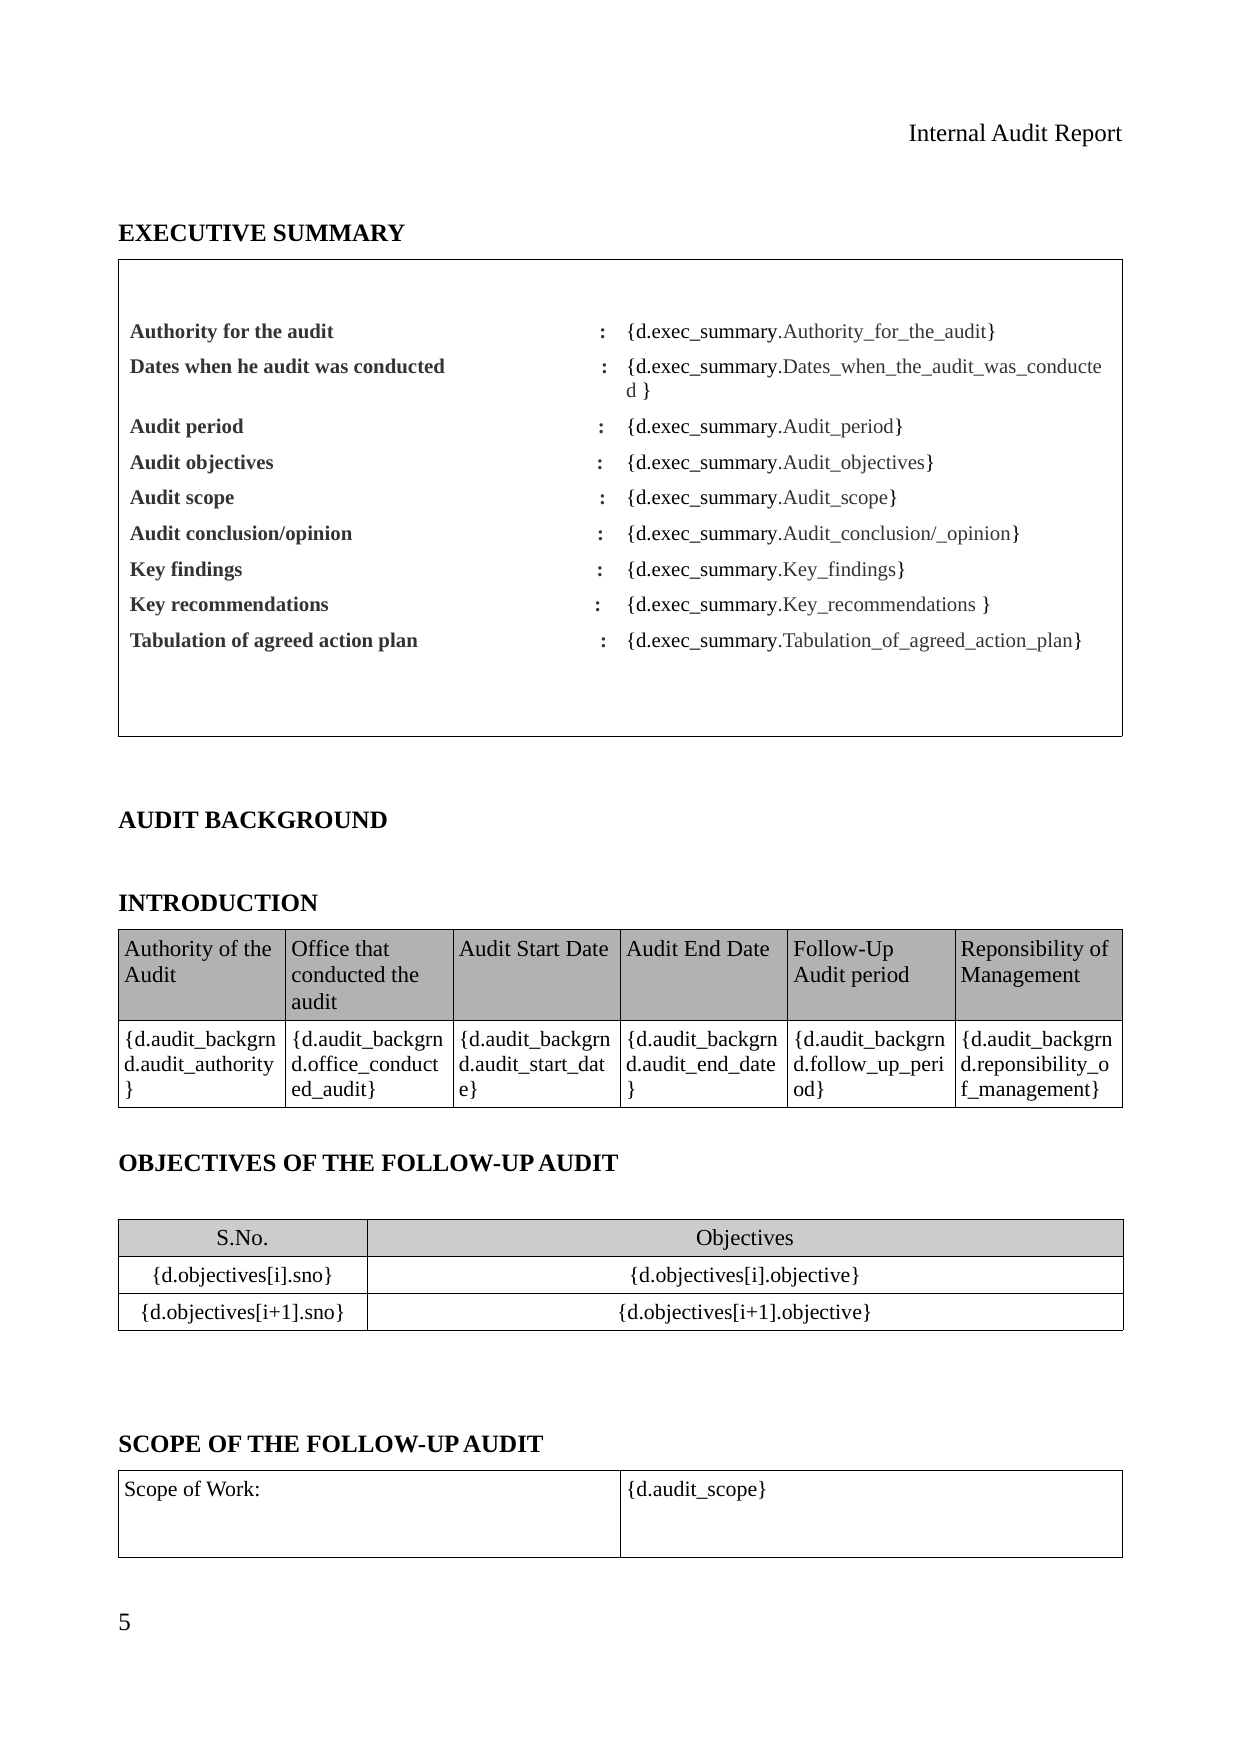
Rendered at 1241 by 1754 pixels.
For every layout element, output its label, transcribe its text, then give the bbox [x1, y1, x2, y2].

table_header [119, 260, 1122, 736]
table_cell {d.exec_summary.Dates_when_the_audit_was_conducted } [621, 350, 1116, 408]
table_cell Key recommendations : [125, 587, 620, 622]
table_header {d.audit_scope} [621, 1471, 1122, 1557]
subtitle SCOPE OF THE FOLLOW-UP AUDIT [118, 1429, 1122, 1458]
table_header Follow-Up Audit period [788, 930, 955, 1020]
table_cell {d.exec_summary.Audit_period} [621, 409, 1116, 444]
table_cell {d.audit_backgrnd.follow_up_period} [788, 1021, 955, 1107]
table_cell {d.exec_summary.Tabulation_of_agreed_action_plan} [621, 623, 1116, 657]
table_header Reponsibility of Management [956, 930, 1122, 1020]
table_cell Tabulation of agreed action plan : [125, 623, 620, 657]
table_header S.No. [119, 1220, 367, 1256]
table_cell {d.audit_backgrnd.office_conducted_audit} [286, 1021, 453, 1107]
table_cell {d.exec_summary.Key_recommendations } [621, 587, 1116, 622]
table_cell {d.objectives[i+1].objective} [368, 1294, 1123, 1330]
table_header Authority of the Audit [119, 930, 285, 1020]
table_cell Audit scope : [125, 480, 620, 515]
table_header Scope of Work: [119, 1471, 620, 1557]
table_cell {d.audit_backgrnd.reponsibility_of_management} [956, 1021, 1122, 1107]
subtitle AUDIT BACKGROUND [118, 806, 1122, 834]
table_cell {d.audit_backgrnd.audit_authority} [119, 1021, 285, 1107]
table_header Authority for the audit : [125, 314, 620, 348]
table_cell {d.exec_summary.Audit_conclusion/_opinion} [621, 516, 1116, 551]
table_cell Key findings : [125, 552, 620, 586]
table_cell {d.exec_summary.Audit_objectives} [621, 445, 1116, 479]
table_header Audit Start Date [454, 930, 620, 1020]
table_cell {d.objectives[i].sno} [119, 1257, 367, 1293]
table_cell Audit conclusion/opinion : [125, 516, 620, 551]
table_cell {d.objectives[i+1].sno} [119, 1294, 367, 1330]
table_cell {d.exec_summary.Audit_scope} [621, 480, 1116, 515]
table_cell Audit period : [125, 409, 620, 444]
table_cell Dates when he audit was conducted : [125, 350, 620, 408]
table_cell {d.audit_backgrnd.audit_start_date} [454, 1021, 620, 1107]
table_header Office that conducted the audit [286, 930, 453, 1020]
table_cell {d.objectives[i].objective} [368, 1257, 1123, 1293]
subtitle OBJECTIVES OF THE FOLLOW-UP AUDIT [118, 1148, 1122, 1177]
table_cell Audit objectives : [125, 445, 620, 479]
table_header {d.exec_summary.Authority_for_the_audit} [621, 314, 1116, 348]
table_header Audit End Date [621, 930, 787, 1020]
subtitle EXECUTIVE SUMMARY [118, 218, 1122, 246]
table_cell {d.exec_summary.Key_findings} [621, 552, 1116, 586]
table_cell {d.audit_backgrnd.audit_end_date} [621, 1021, 787, 1107]
subtitle INTRODUCTION [118, 888, 1122, 917]
table_header Objectives [368, 1220, 1123, 1256]
